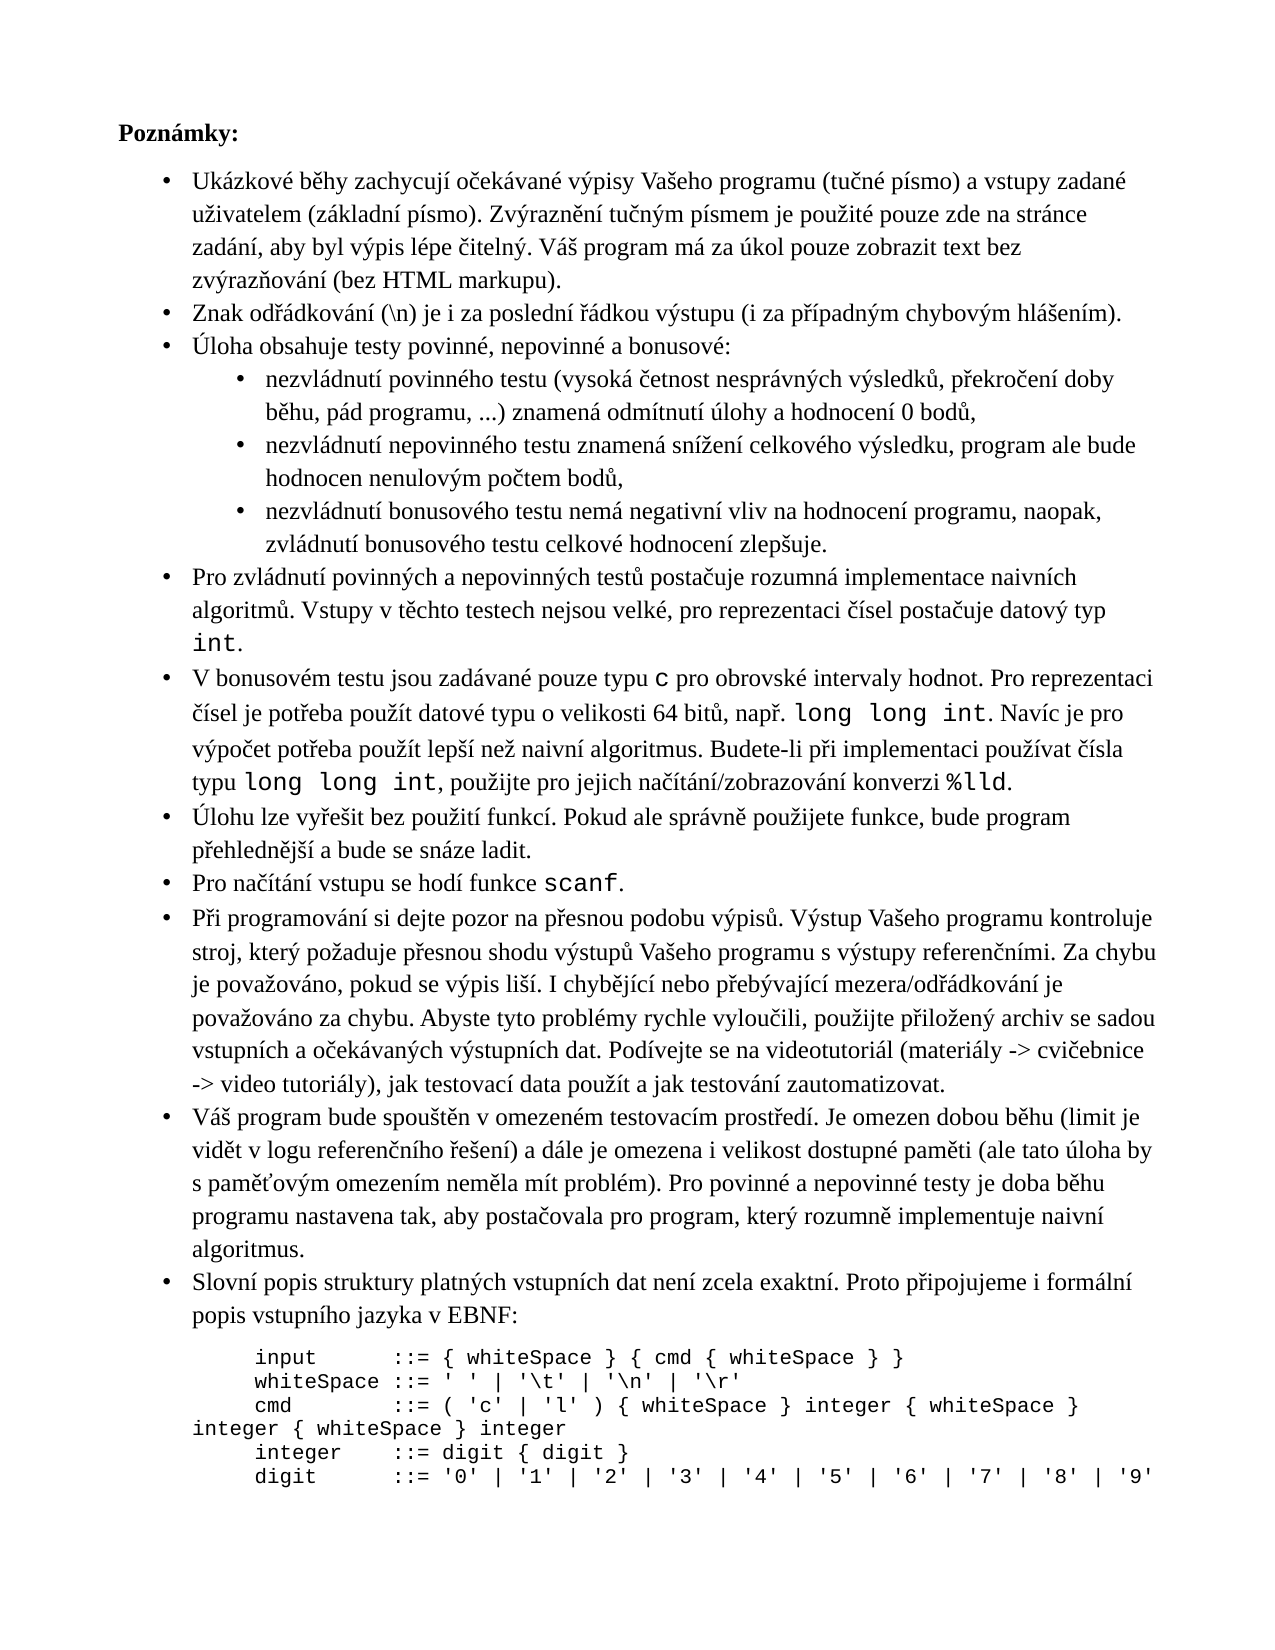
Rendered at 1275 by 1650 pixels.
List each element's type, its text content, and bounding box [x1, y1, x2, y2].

list digit ::= '0' | '1' | '2' | '3' | '4' | '5' | '6' | '7' | '8' | '9' [162, 1466, 1157, 1489]
list whiteSpace ::= ' ' | '\t' | '\n' | '\r' [162, 1371, 1157, 1395]
list V bonusovém testu jsou zadávané pouze typu c pro obrovské intervaly hodnot. Pro reprezentaci čísel je potřeba použít datové typu o velikosti 64 bitů, např. long long int. Navíc je pro výpočet potřeba použít lepší než naivní algoritmus. Budete-li při implementaci používat čísla typu long long int, použijte pro jejich načítání/zobrazování konverzi %lld. [162, 663, 1157, 797]
list Pro načítání vstupu se hodí funkce scanf. [162, 868, 1157, 899]
list cmd ::= ( 'c' | 'l' ) { whiteSpace } integer { whiteSpace } integer { whiteSpace } integer [162, 1395, 1157, 1442]
text Poznámky: [118, 118, 1157, 147]
list Úloha obsahuje testy povinné, nepovinné a bonusové: [162, 331, 1157, 359]
list nezvládnutí nepovinného testu znamená snížení celkového výsledku, program ale bude hodnocen nenulovým počtem bodů, [236, 430, 1157, 492]
list input ::= { whiteSpace } { cmd { whiteSpace } } [162, 1347, 1157, 1371]
list nezvládnutí povinného testu (vysoká četnost nesprávných výsledků, překročení doby běhu, pád programu, ...) znamená odmítnutí úlohy a hodnocení 0 bodů, [236, 364, 1157, 426]
list Slovní popis struktury platných vstupních dat není zcela exaktní. Proto připojujeme i formální popis vstupního jazyka v EBNF: [162, 1267, 1157, 1328]
list integer ::= digit { digit } [162, 1442, 1157, 1466]
list Úlohu lze vyřešit bez použití funkcí. Pokud ale správně použijete funkce, bude program přehlednější a bude se snáze ladit. [162, 802, 1157, 864]
list Váš program bude spouštěn v omezeném testovacím prostředí. Je omezen dobou běhu (limit je vidět v logu referenčního řešení) a dále je omezena i velikost dostupné paměti (ale tato úloha by s paměťovým omezením neměla mít problém). Pro povinné a nepovinné testy je doba běhu programu nastavena tak, aby postačovala pro program, který rozumně implementuje naivní algoritmus. [162, 1102, 1157, 1262]
list nezvládnutí bonusového testu nemá negativní vliv na hodnocení programu, naopak, zvládnutí bonusového testu celkové hodnocení zlepšuje. [236, 496, 1157, 558]
list Pro zvládnutí povinných a nepovinných testů postačuje rozumná implementace naivních algoritmů. Vstupy v těchto testech nejsou velké, pro reprezentaci čísel postačuje datový typ int. [162, 562, 1157, 659]
list Při programování si dejte pozor na přesnou podobu výpisů. Výstup Vašeho programu kontroluje stroj, který požaduje přesnou shodu výstupů Vašeho programu s výstupy referenčními. Za chybu je považováno, pokud se výpis liší. I chybějící nebo přebývající mezera/odřádkování je považováno za chybu. Abyste tyto problémy rychle vyloučili, použijte přiložený archiv se sadou vstupních a očekávaných výstupních dat. Podívejte se na videotutoriál (materiály -> cvičebnice -> video tutoriály), jak testovací data použít a jak testování zautomatizovat. [162, 903, 1157, 1097]
list Znak odřádkování (\n) je i za poslední řádkou výstupu (i za případným chybovým hlášením). [162, 298, 1157, 327]
list Ukázkové běhy zachycují očekávané výpisy Vašeho programu (tučné písmo) a vstupy zadané uživatelem (základní písmo). Zvýraznění tučným písmem je použité pouze zde na stránce zadání, aby byl výpis lépe čitelný. Váš program má za úkol pouze zobrazit text bez zvýrazňování (bez HTML markupu). [162, 166, 1157, 293]
